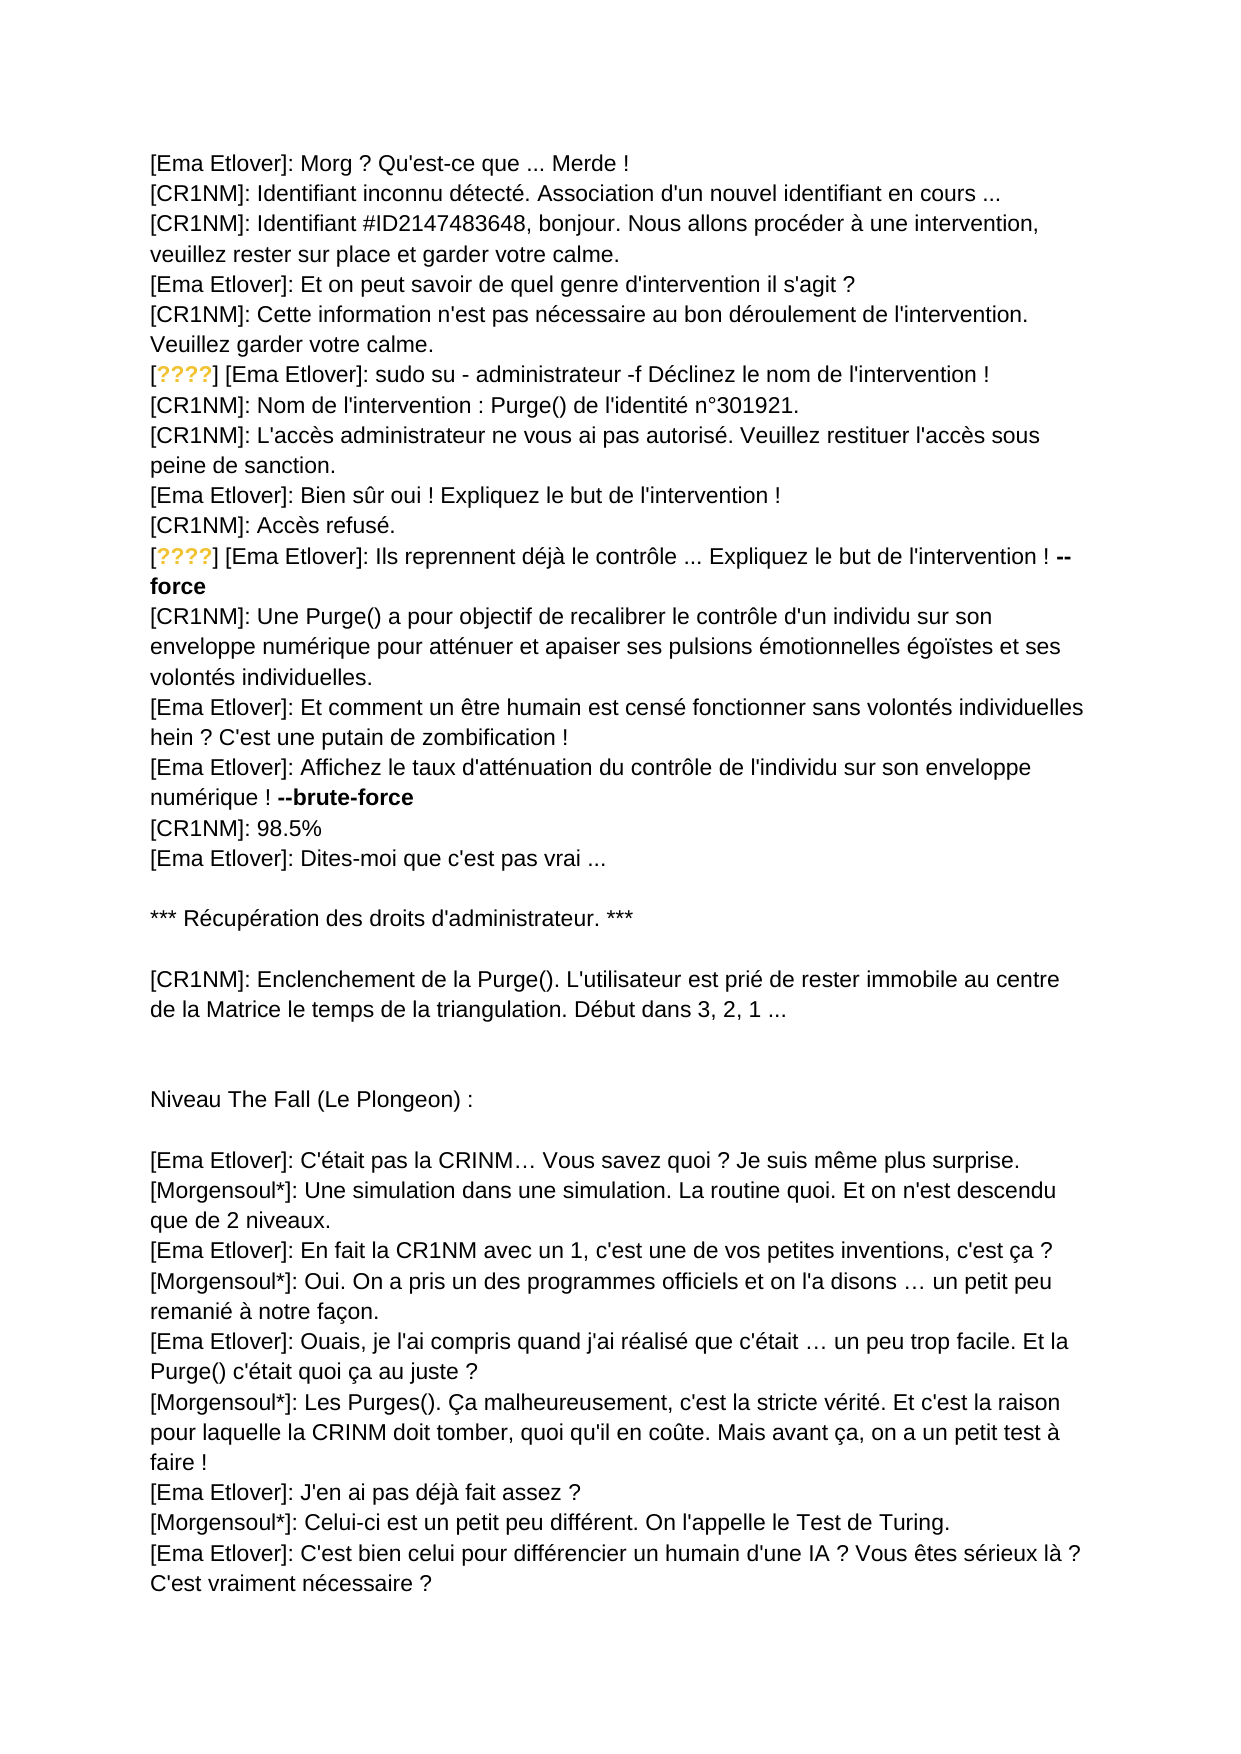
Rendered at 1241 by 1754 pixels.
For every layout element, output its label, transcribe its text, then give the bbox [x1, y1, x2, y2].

text [CR1NM]: Cette information n'est pas nécessaire au bon déroulement de l'intervention. Veuillez garder votre calme. [150, 301, 1090, 358]
text [CR1NM]: Identifiant inconnu détecté. Association d'un nouvel identifiant en cours ... [150, 180, 1090, 207]
text [Ema Etlover]: J'en ai pas déjà fait assez ? [150, 1479, 1090, 1506]
text [Morgensoul*]: Oui. On a pris un des programmes officiels et on l'a disons … un petit peu remanié à notre façon. [150, 1268, 1090, 1324]
text [Ema Etlover]: Affichez le taux d'atténuation du contrôle de l'individu sur son enveloppe numérique ! --brute-force [150, 754, 1090, 811]
text [CR1NM]: Une Purge() a pour objectif de recalibrer le contrôle d'un individu sur son enveloppe numérique pour atténuer et apaiser ses pulsions émotionnelles égoïstes et ses volontés individuelles. [150, 603, 1090, 690]
text *** Récupération des droits d'administrateur. *** [150, 905, 1090, 932]
text [CR1NM]: L'accès administrateur ne vous ai pas autorisé. Veuillez restituer l'accès sous peine de sanction. [150, 422, 1090, 478]
text [CR1NM]: Enclenchement de la Purge(). L'utilisateur est prié de rester immobile au centre de la Matrice le temps de la triangulation. Début dans 3, 2, 1 ... [150, 966, 1090, 1022]
text [Ema Etlover]: Et on peut savoir de quel genre d'intervention il s'agit ? [150, 271, 1090, 297]
text [Morgensoul*]: Celui-ci est un petit peu différent. On l'appelle le Test de Turing. [150, 1509, 1090, 1536]
text [Ema Etlover]: Morg ? Qu'est-ce que ... Merde ! [150, 150, 1090, 176]
text Niveau The Fall (Le Plongeon) : [150, 1086, 1090, 1113]
text [Ema Etlover]: Bien sûr oui ! Expliquez le but de l'intervention ! [150, 482, 1090, 509]
text [Ema Etlover]: C'était pas la CRINM… Vous savez quoi ? Je suis même plus surprise. [150, 1147, 1090, 1173]
text [CR1NM]: Nom de l'intervention : Purge() de l'identité n°301921. [150, 392, 1090, 418]
text [Ema Etlover]: En fait la CR1NM avec un 1, c'est une de vos petites inventions, c'est ça ? [150, 1237, 1090, 1264]
text [CR1NM]: Identifiant #ID2147483648, bonjour. Nous allons procéder à une intervention, veuillez rester sur place et garder votre calme. [150, 210, 1090, 267]
text [Morgensoul*]: Une simulation dans une simulation. La routine quoi. Et on n'est descendu que de 2 niveaux. [150, 1177, 1090, 1234]
text [CR1NM]: 98.5% [150, 814, 1090, 841]
text [????] [Ema Etlover]: sudo su - administrateur -f Déclinez le nom de l'intervention ! [150, 361, 1090, 388]
text [Ema Etlover]: Ouais, je l'ai compris quand j'ai réalisé que c'était … un peu trop facile. Et la Purge() c'était quoi ça au juste ? [150, 1328, 1090, 1385]
text [Morgensoul*]: Les Purges(). Ça malheureusement, c'est la stricte vérité. Et c'est la raison pour laquelle la CRINM doit tomber, quoi qu'il en coûte. Mais avant ça, on a un petit test à faire ! [150, 1388, 1090, 1475]
text [Ema Etlover]: Dites-moi que c'est pas vrai ... [150, 845, 1090, 871]
text [CR1NM]: Accès refusé. [150, 512, 1090, 539]
text [????] [Ema Etlover]: Ils reprennent déjà le contrôle ... Expliquez le but de l'intervention ! --force [150, 543, 1090, 599]
text [Ema Etlover]: Et comment un être humain est censé fonctionner sans volontés individuelles hein ? C'est une putain de zombification ! [150, 694, 1090, 750]
text [Ema Etlover]: C'est bien celui pour différencier un humain d'une IA ? Vous êtes sérieux là ? C'est vraiment nécessaire ? [150, 1539, 1090, 1596]
